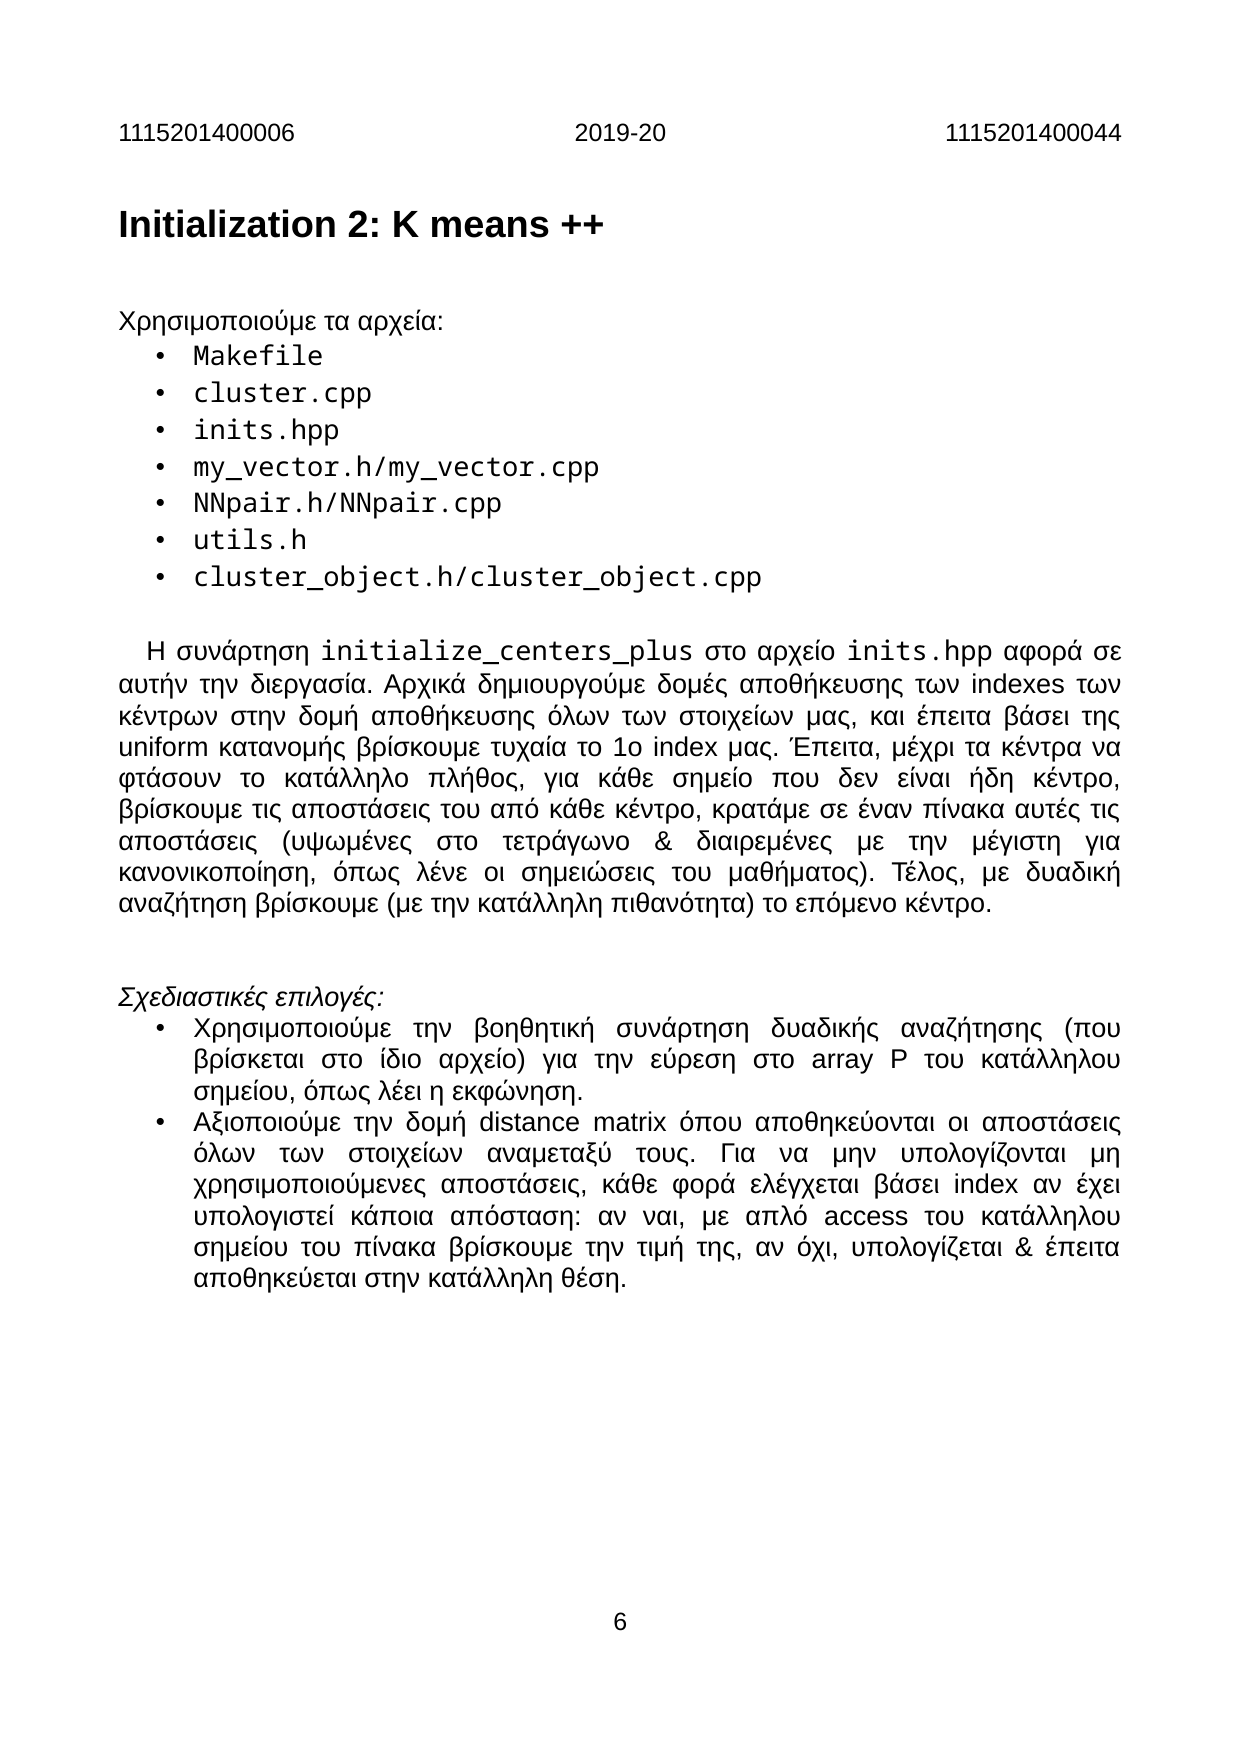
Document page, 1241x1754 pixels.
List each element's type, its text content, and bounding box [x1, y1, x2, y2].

list NΝpair.h/NΝpair.cpp [156, 484, 1122, 521]
list inits.hpp [156, 410, 1122, 447]
text Χρησιμοποιούμε τα αρχεία: [118, 305, 1122, 336]
list cluster_object.h/cluster_object.cpp [156, 558, 1122, 594]
text Σχεδιαστικές επιλογές: [118, 981, 1122, 1012]
list utils.h [156, 521, 1122, 558]
subtitle Initialization 2: K means ++ [118, 201, 1122, 245]
list Αξιοποιούμε την δομή distance matrix όπου αποθηκεύονται οι αποστάσεις όλων των στοιχείων αναμεταξύ τους. Για να μην υπολογίζονται μη χρησιμοποιούμενες αποστάσεις, κάθε φορά ελέγχεται βάσει index αν έχει υπολογιστεί κάποια απόσταση: αν ναι, με απλό access του κατάλληλου σημείου του πίνακα βρίσκουμε την τιμή της, αν όχι, υπολογίζεται & έπειτα αποθηκεύεται στην κατάλληλη θέση. [156, 1106, 1122, 1293]
list Χρησιμοποιούμε την βοηθητική συνάρτηση δυαδικής αναζήτησης (που βρίσκεται στο ίδιο αρχείο) για την εύρεση στο array P του κατάλληλου σημείου, όπως λέει η εκφώνηση. [156, 1012, 1122, 1106]
list my_vector.h/my_vector.cpp [156, 447, 1122, 484]
list cluster.cpp [156, 373, 1122, 410]
text Η συνάρτηση initialize_centers_plus στο αρχείο inits.hpp αφορά σε αυτήν την διεργασία. Αρχικά δημιουργούμε δομές αποθήκευσης των indexes των κέντρων στην δομή αποθήκευσης όλων των στοιχείων μας, και έπειτα βάσει της uniform κατανομής βρίσκουμε τυχαία το 1ο index μας. Έπειτα, μέχρι τα κέντρα να φτάσουν το κατάλληλο πλήθος, για κάθε σημείο που δεν είναι ήδη κέντρο, βρίσκουμε τις αποστάσεις του από κάθε κέντρο, κρατάμε σε έναν πίνακα αυτές τις αποστάσεις (υψωμένες στο τετράγωνο & διαιρεμένες με την μέγιστη για κανονικοποίηση, όπως λένε οι σημειώσεις του μαθήματος). Τέλος, με δυαδική αναζήτηση βρίσκουμε (με την κατάλληλη πιθανότητα) το επόμενο κέντρο. [118, 631, 1122, 918]
list Makefile [156, 336, 1122, 373]
